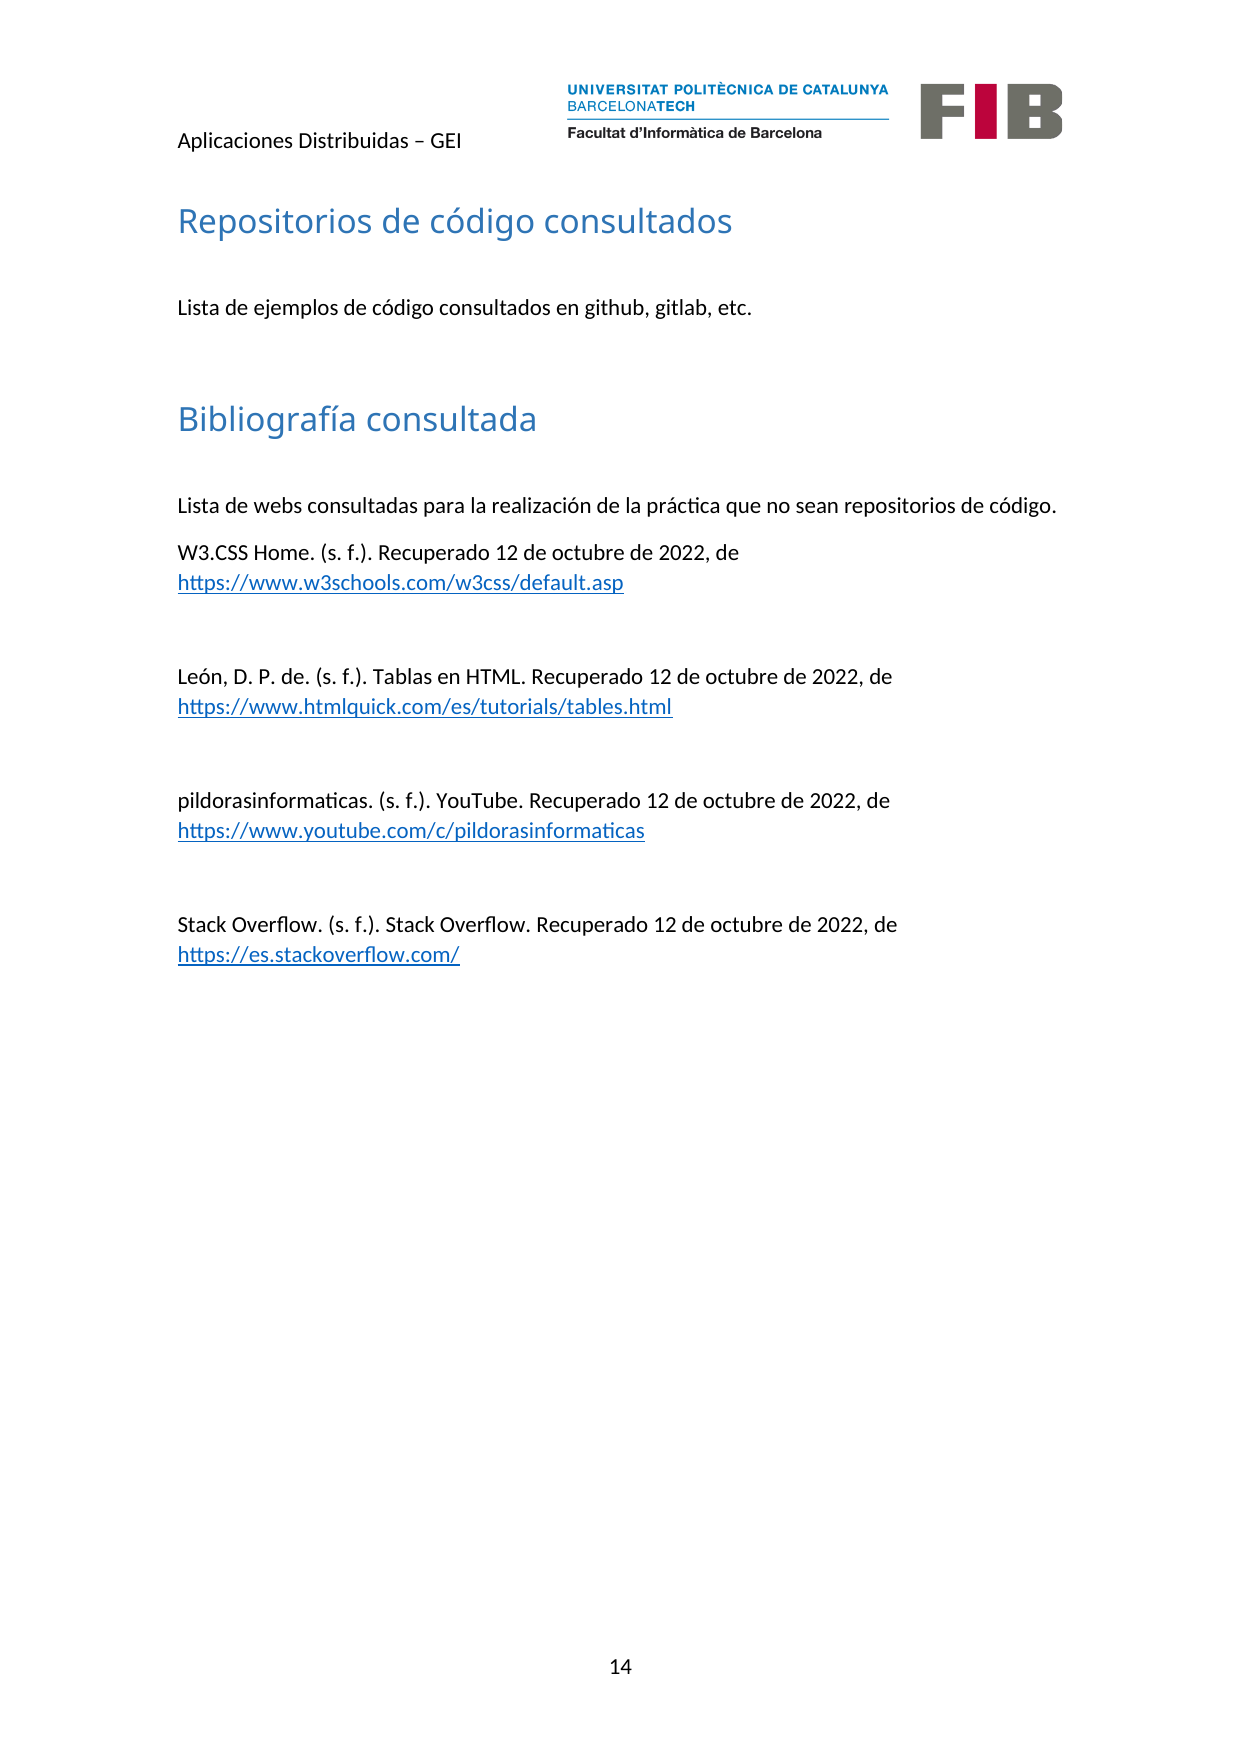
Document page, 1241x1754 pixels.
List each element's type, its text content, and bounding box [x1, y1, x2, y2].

text Stack Overflow. (s. f.). Stack Overflow. Recuperado 12 de octubre de 2022, de https://es.stackoverflow.com/ [177, 910, 1063, 968]
picture [565, 73, 1063, 149]
text León, D. P. de. (s. f.). Tablas en HTML. Recuperado 12 de octubre de 2022, de https://www.htmlquick.com/es/tutorials/tables.html [177, 662, 1063, 721]
text Lista de ejemplos de código consultados en github, gitlab, etc. [177, 293, 1063, 322]
text Lista de webs consultadas para la realización de la práctica que no sean repositorios de código. [177, 491, 1063, 519]
subtitle Bibliografía consultada [177, 396, 1063, 441]
text W3.CSS Home. (s. f.). Recuperado 12 de octubre de 2022, de https://www.w3schools.com/w3css/default.asp [177, 538, 1063, 597]
text pildorasinformaticas. (s. f.). YouTube. Recuperado 12 de octubre de 2022, de https://www.youtube.com/c/pildorasinformaticas [177, 786, 1063, 844]
subtitle Repositorios de código consultados [177, 198, 1063, 243]
